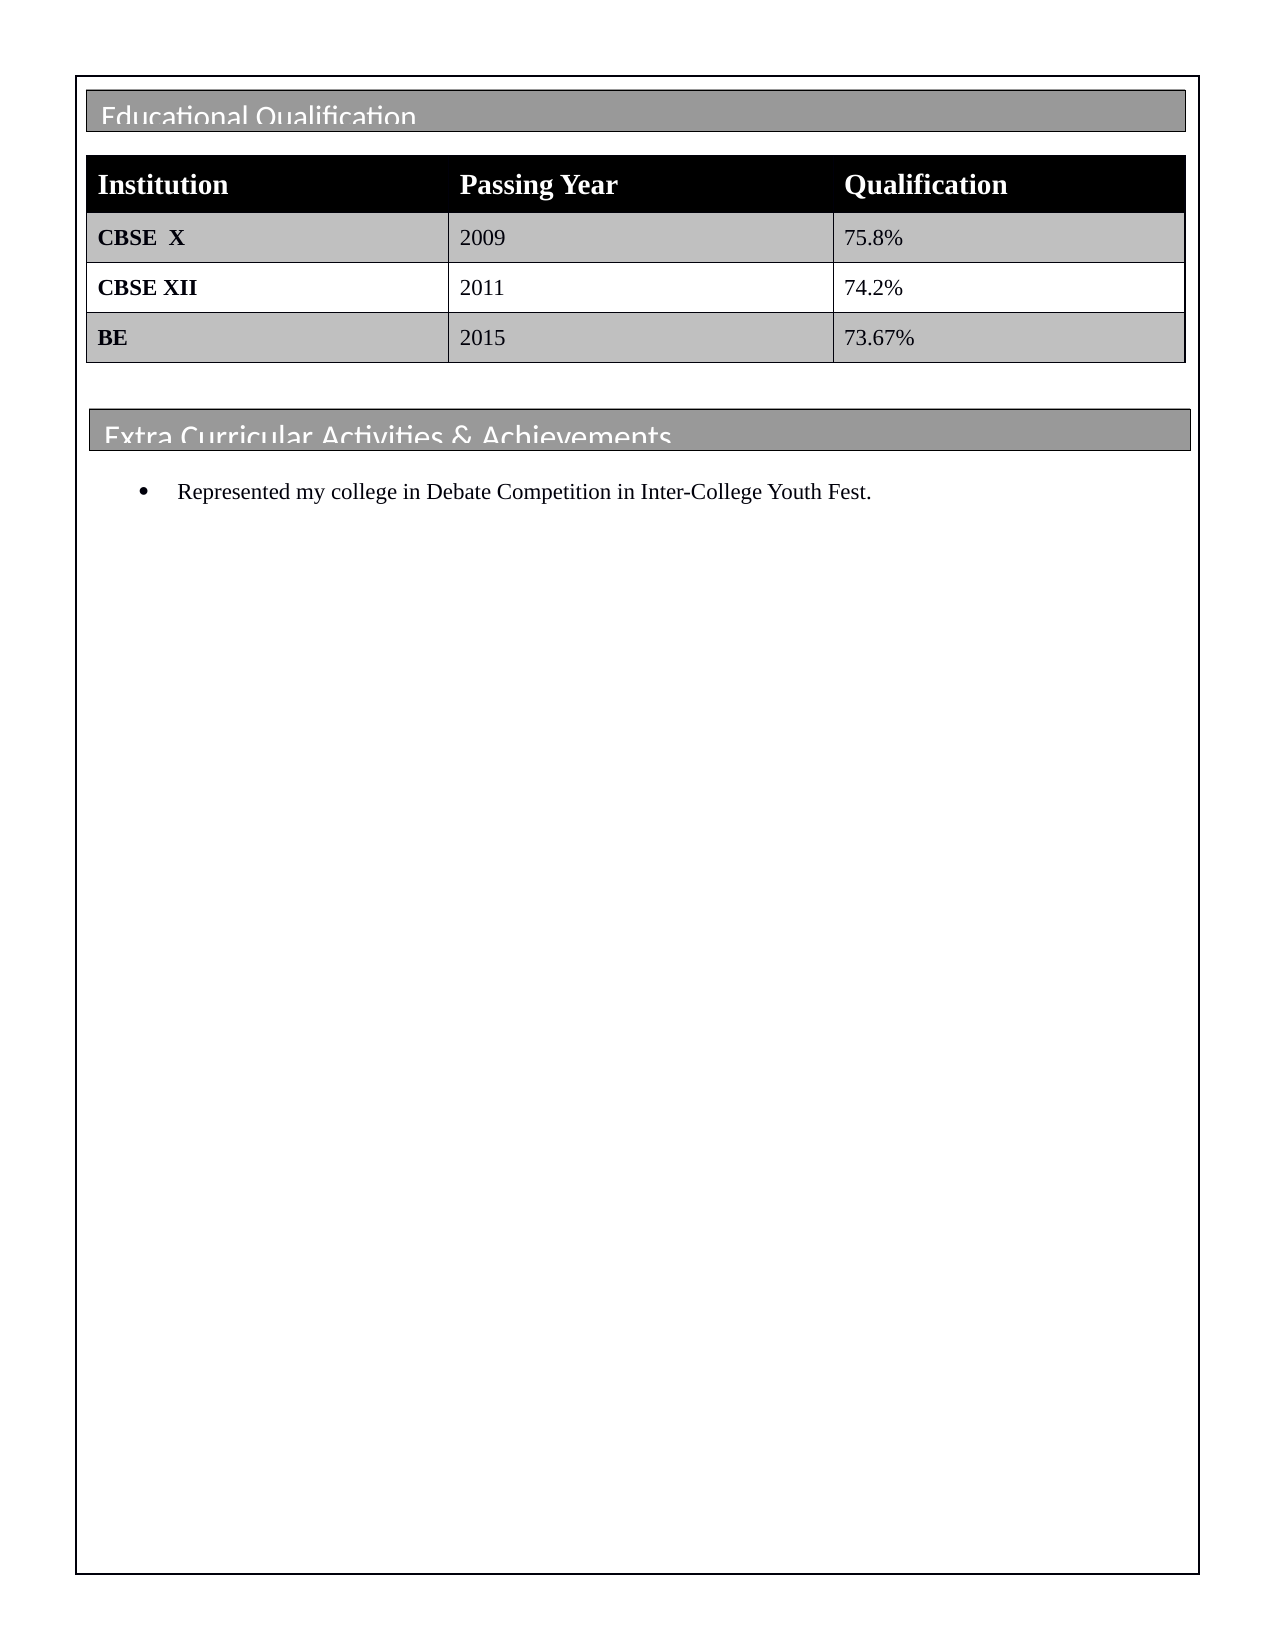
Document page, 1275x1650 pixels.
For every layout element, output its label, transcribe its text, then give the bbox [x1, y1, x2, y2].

table_cell 2015 [449, 313, 833, 362]
list Represented my college in Debate Competition in Inter-College Youth Fest. [139, 478, 1173, 505]
table_cell 2011 [449, 263, 833, 312]
table_cell 2009 [449, 213, 833, 262]
table_cell 73.67% [834, 313, 1184, 362]
table_cell CBSE X [87, 213, 448, 262]
table_header Passing Year [449, 156, 833, 212]
table_cell BE [87, 313, 448, 362]
table_header Qualification [834, 156, 1184, 212]
table_cell CBSE XII [87, 263, 448, 312]
table_cell 75.8% [834, 213, 1184, 262]
table_cell 74.2% [834, 263, 1184, 312]
text Educational Qualification [101, 97, 1170, 124]
text Extra Curricular Activities & Achievements [104, 416, 1175, 443]
table_header Institution [87, 156, 448, 212]
